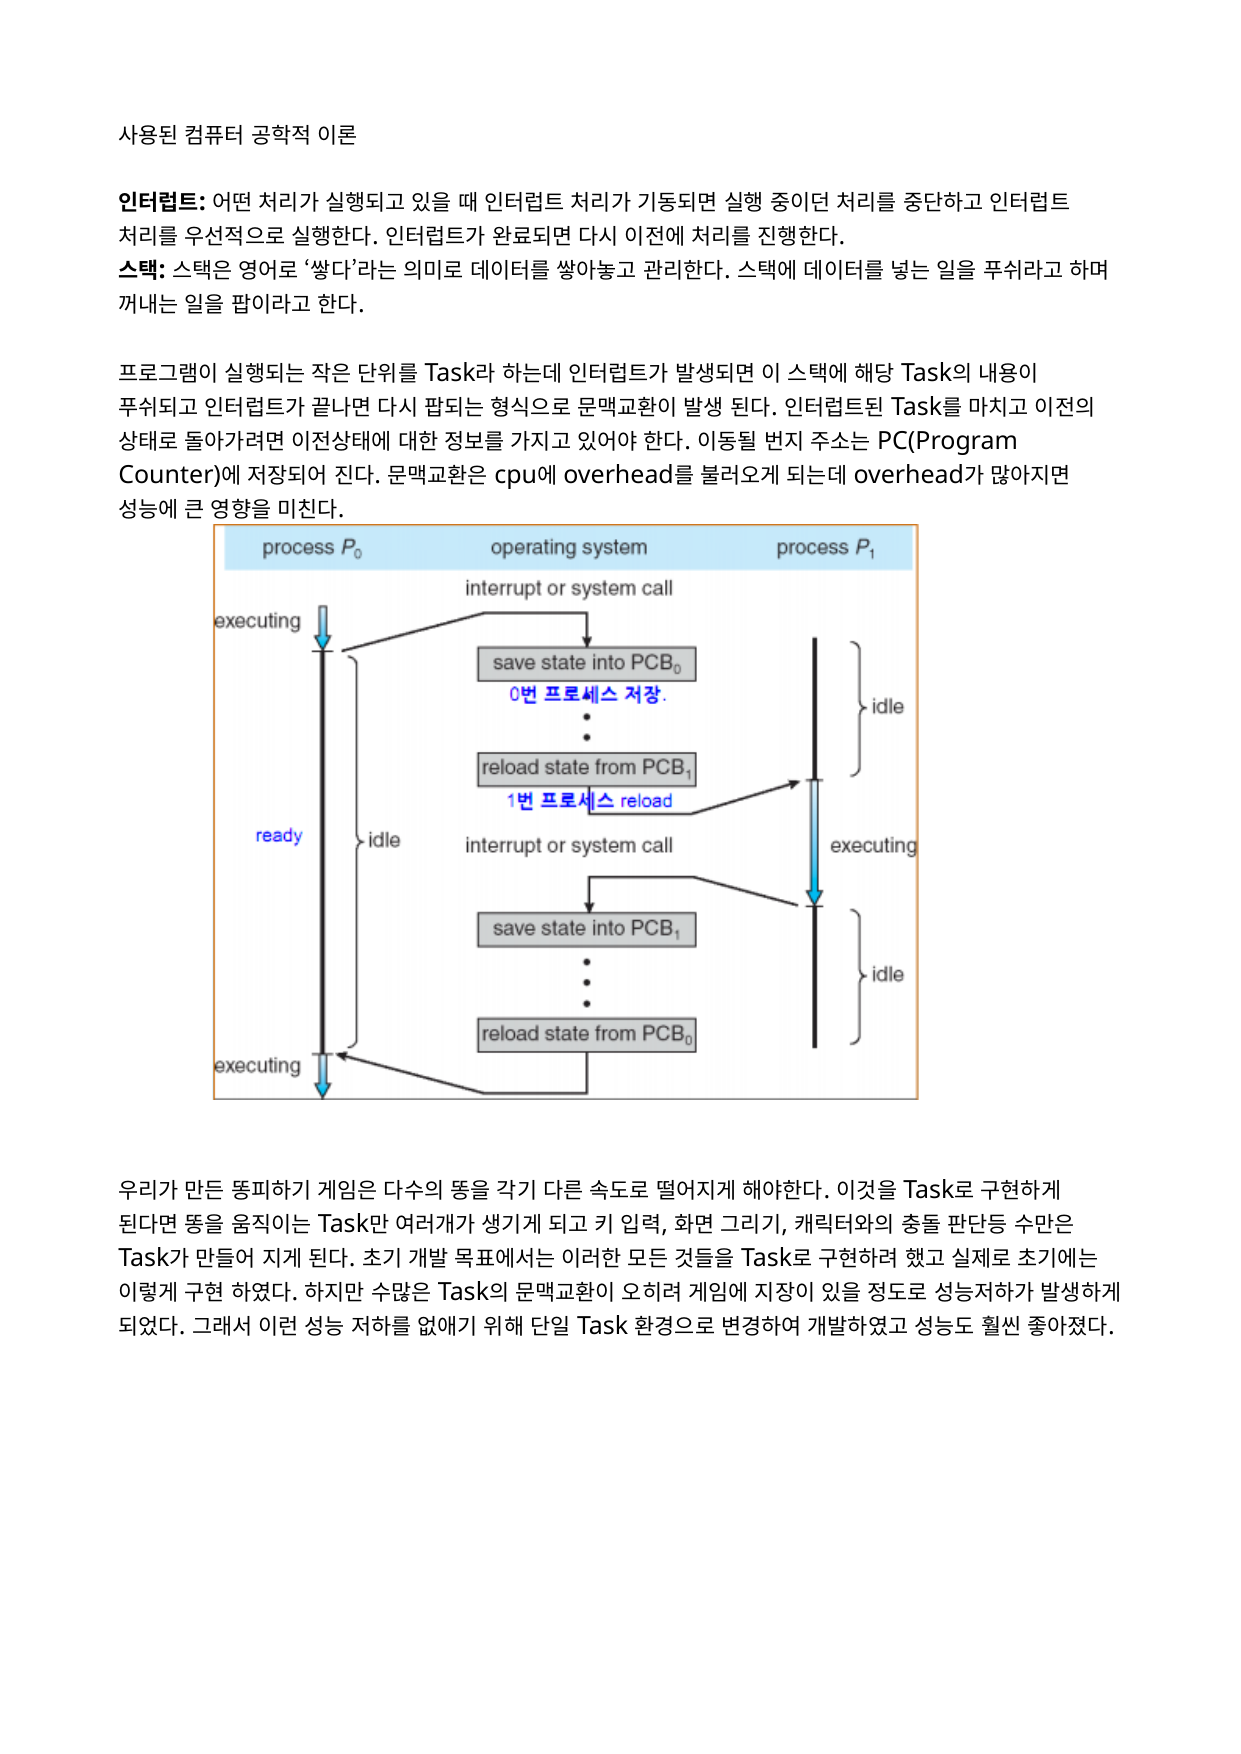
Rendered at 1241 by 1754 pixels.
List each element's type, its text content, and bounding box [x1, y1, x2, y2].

text 프로그램이 실행되는 작은 단위를 Task라 하는데 인터럽트가 발생되면 이 스택에 해당 Task의 내용이 푸쉬되고 인터럽트가 끝나면 다시 팝되는 형식으로 문맥교환이 발생 된다. 인터럽트된 Task를 마치고 이전의 상태로 돌아가려면 이전상태에 대한 정보를 가지고 있어야 한다. 이동될 번지 주소는 PC(Program Counter)에 저장되어 진다. 문맥교환은 cpu에 overhead를 불러오게 되는데 overhead가 많아지면 성능에 큰 영향을 미친다. [118, 354, 1122, 524]
text 사용된 컴퓨터 공학적 이론 [118, 118, 1122, 150]
text 스택: 스택은 영어로 ‘쌓다’라는 의미로 데이터를 쌓아놓고 관리한다. 스택에 데이터를 넣는 일을 푸쉬라고 하며 꺼내는 일을 팝이라고 한다. [118, 252, 1122, 320]
text 우리가 만든 똥피하기 게임은 다수의 똥을 각기 다른 속도로 떨어지게 해야한다. 이것을 Task로 구현하게 된다면 똥을 움직이는 Task만 여러개가 생기게 되고 키 입력, 화면 그리기, 캐릭터와의 충돌 판단등 수만은 Task가 만들어 지게 된다. 초기 개발 목표에서는 이러한 모든 것들을 Task로 구현하려 했고 실제로 초기에는 이렇게 구현 하였다. 하지만 수많은 Task의 문맥교환이 오히려 게임에 지장이 있을 정도로 성능저하가 발생하게 되었다. 그래서 이런 성능 저하를 없애기 위해 단일 Task 환경으로 변경하여 개발하였고 성능도 훨씬 좋아졌다. [118, 1172, 1122, 1342]
picture [212, 524, 919, 1100]
text 인터럽트: 어떤 처리가 실행되고 있을 때 인터럽트 처리가 기동되면 실행 중이던 처리를 중단하고 인터럽트 처리를 우선적으로 실행한다. 인터럽트가 완료되면 다시 이전에 처리를 진행한다. [118, 184, 1122, 252]
